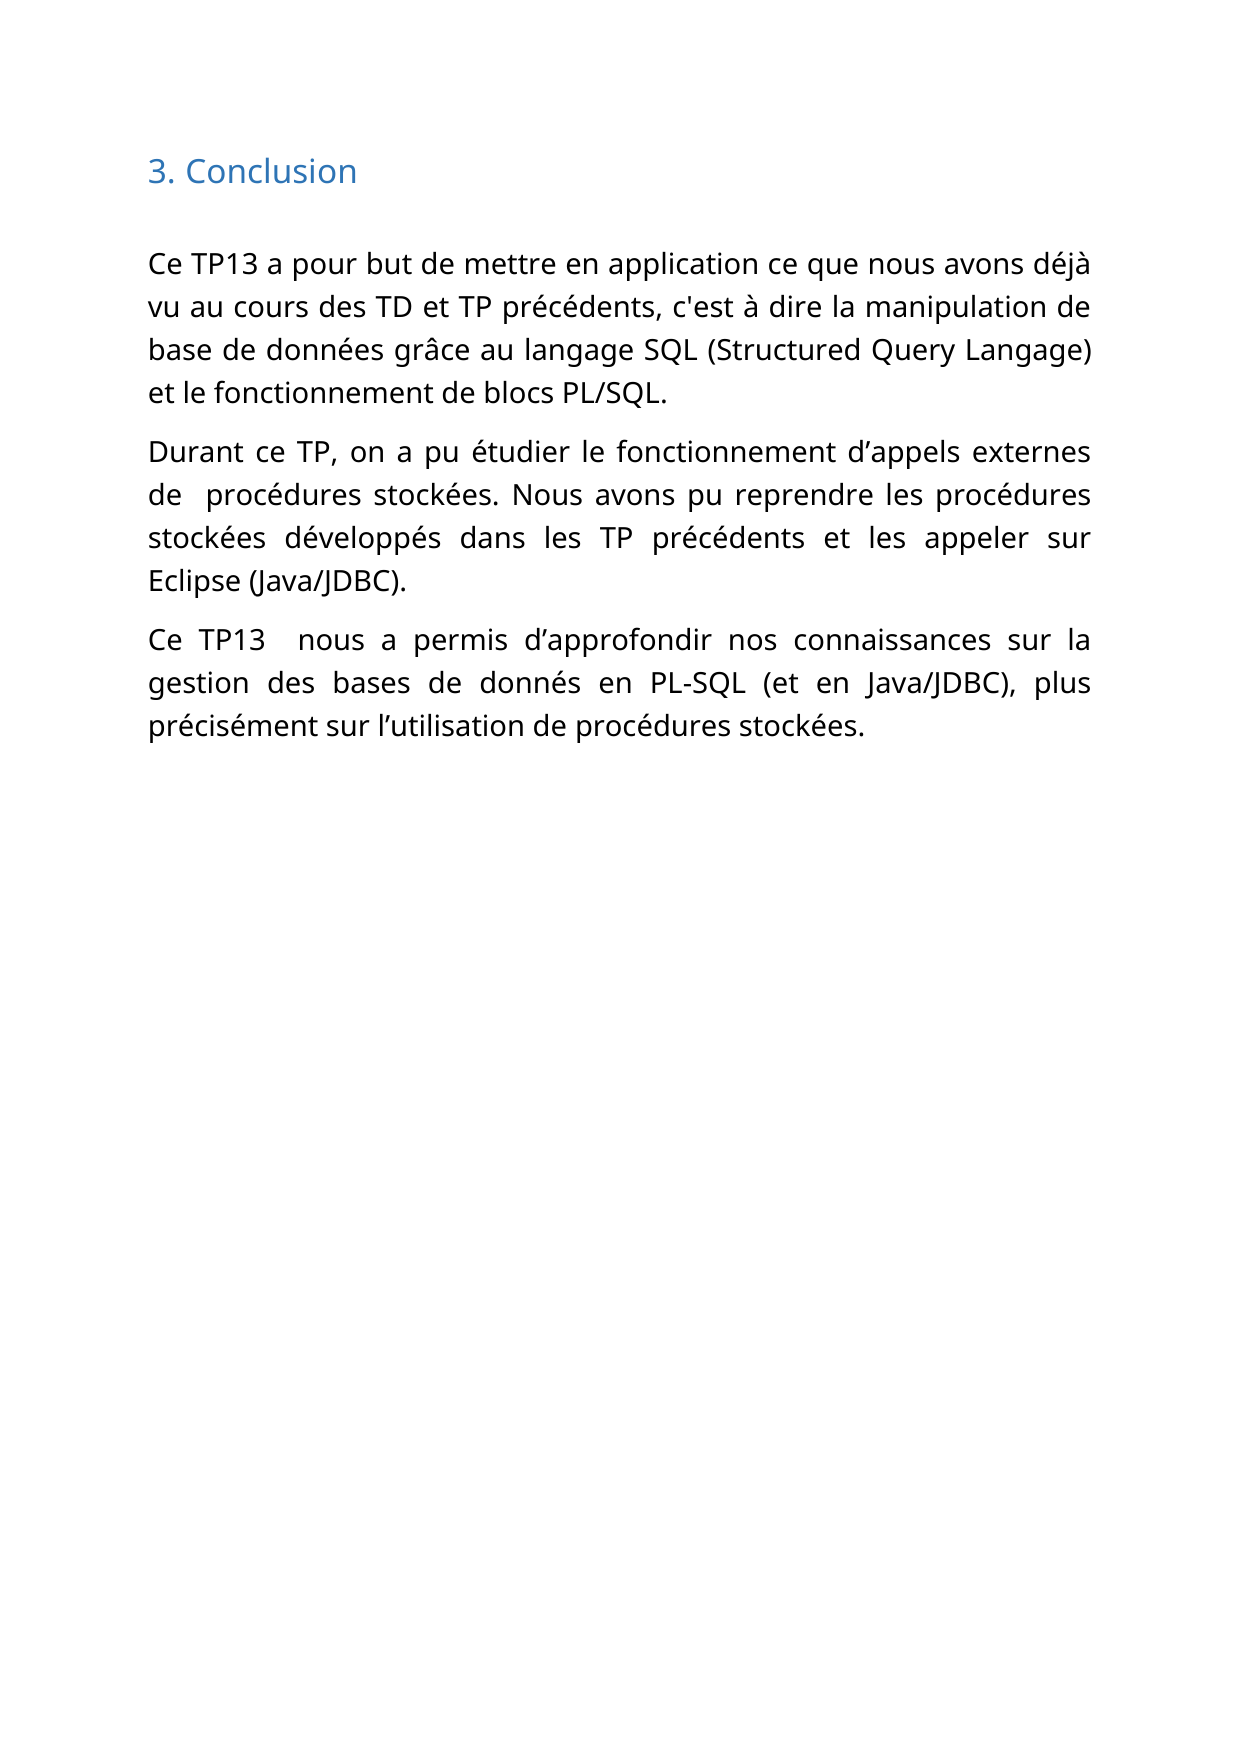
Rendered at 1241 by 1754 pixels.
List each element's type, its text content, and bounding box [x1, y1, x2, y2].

subtitle Conclusion [148, 148, 1093, 193]
text Durant ce TP, on a pu étudier le fonctionnement d’appels externes de procédures stockées. Nous avons pu reprendre les procédures stockées développés dans les TP précédents et les appeler sur Eclipse (Java/JDBC). [148, 431, 1093, 599]
text Ce TP13 nous a permis d’approfondir nos connaissances sur la gestion des bases de donnés en PL-SQL (et en Java/JDBC), plus précisément sur l’utilisation de procédures stockées. [148, 619, 1093, 744]
text Ce TP13 a pour but de mettre en application ce que nous avons déjà vu au cours des TD et TP précédents, c'est à dire la manipulation de base de données grâce au langage SQL (Structured Query Langage) et le fonctionnement de blocs PL/SQL. [148, 243, 1093, 412]
